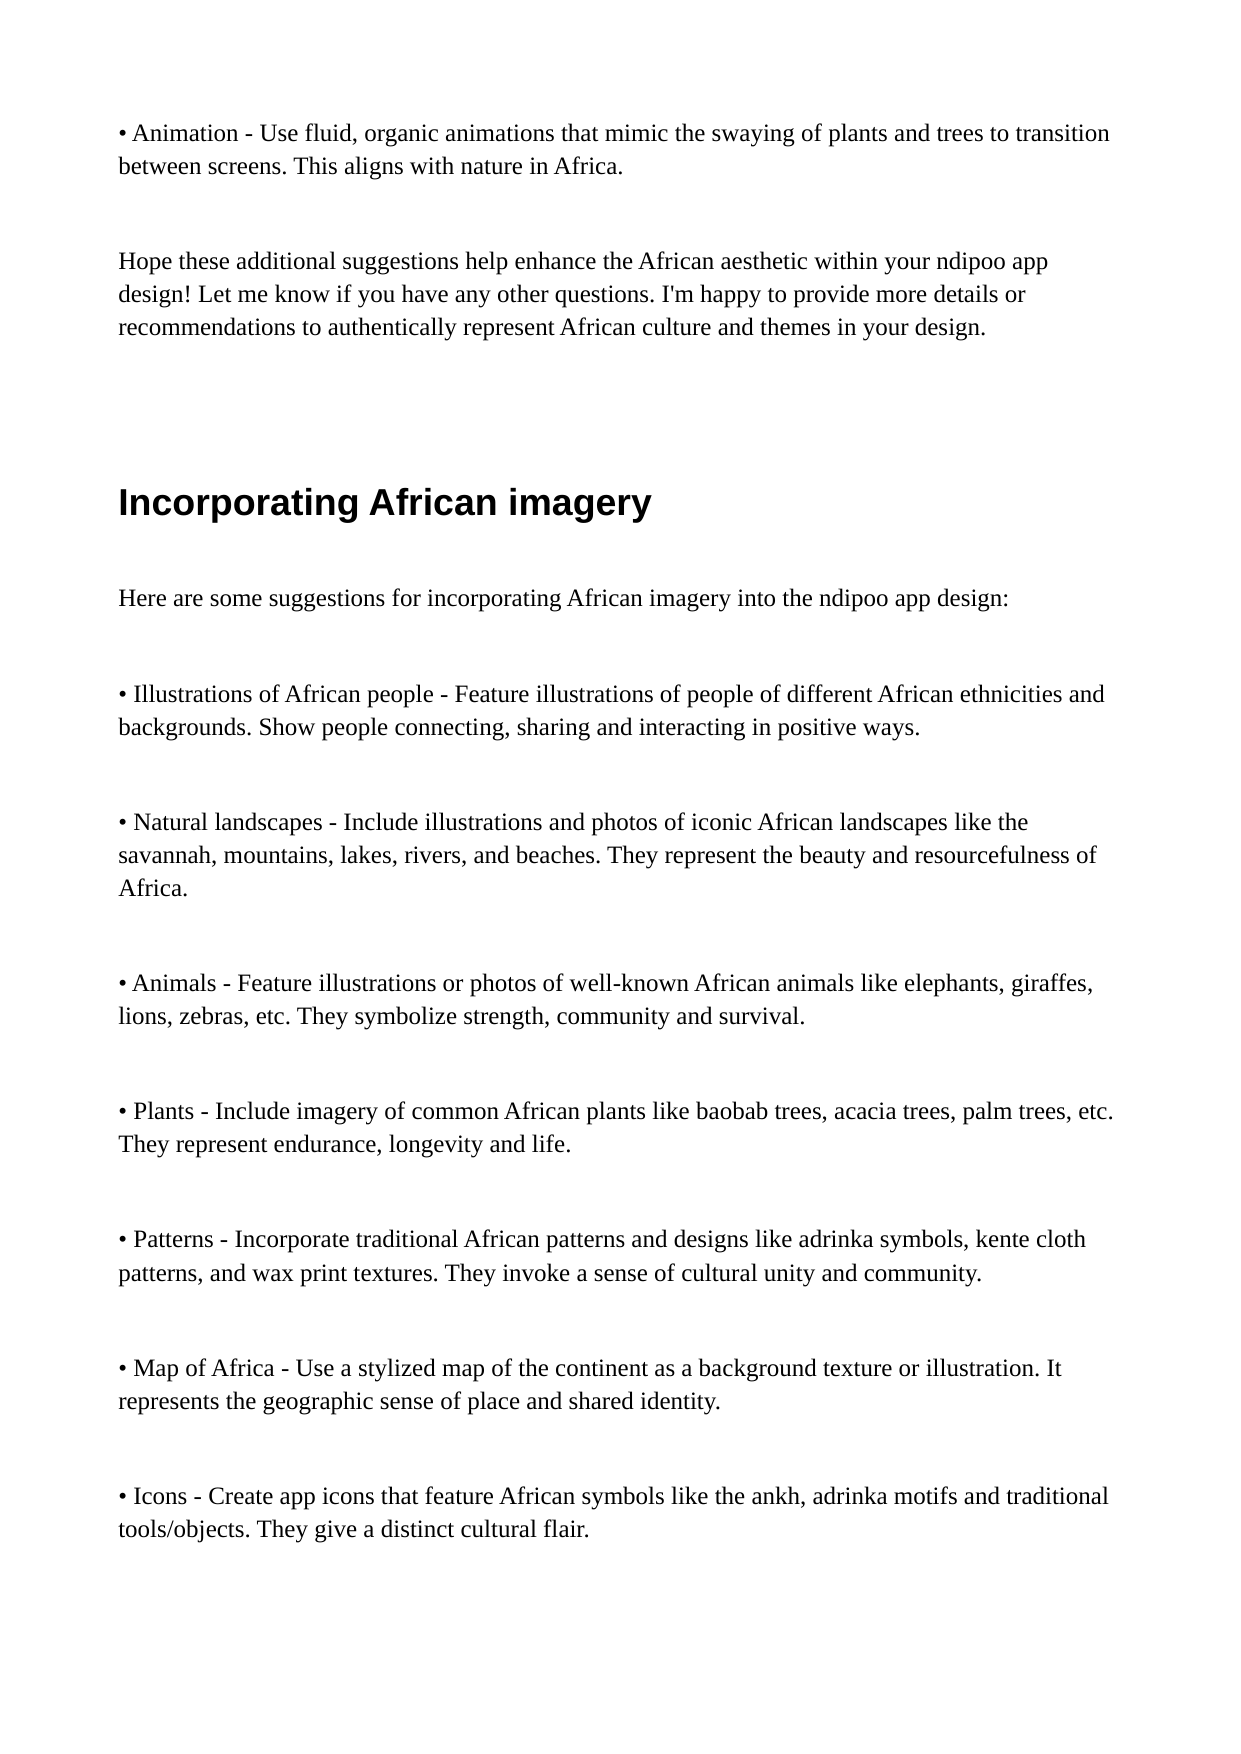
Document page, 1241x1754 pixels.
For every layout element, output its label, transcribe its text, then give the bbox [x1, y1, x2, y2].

text • Natural landscapes - Include illustrations and photos of iconic African landscapes like the savannah, mountains, lakes, rivers, and beaches. They represent the beauty and resourcefulness of Africa. [118, 807, 1122, 902]
text • Illustrations of African people - Feature illustrations of people of different African ethnicities and backgrounds. Show people connecting, sharing and interacting in positive ways. [118, 679, 1122, 740]
text Hope these additional suggestions help enhance the African aesthetic within your ndipoo app design! Let me know if you have any other questions. I'm happy to provide more details or recommendations to authentically represent African culture and themes in your design. [118, 246, 1122, 341]
text Here are some suggestions for incorporating African imagery into the ndipoo app design: [118, 583, 1122, 612]
subtitle Incorporating African imagery [118, 480, 1122, 523]
text • Patterns - Incorporate traditional African patterns and designs like adrinka symbols, kente cloth patterns, and wax print textures. They invoke a sense of cultural unity and community. [118, 1224, 1122, 1286]
text • Plants - Include imagery of common African plants like baobab trees, acacia trees, palm trees, etc. They represent endurance, longevity and life. [118, 1096, 1122, 1158]
text • Icons - Create app icons that feature African symbols like the ankh, adrinka motifs and traditional tools/objects. They give a distinct cultural flair. [118, 1481, 1122, 1543]
text • Animation - Use fluid, organic animations that mimic the swaying of plants and trees to transition between screens. This aligns with nature in Africa. [118, 118, 1122, 180]
text • Animals - Feature illustrations or photos of well-known African animals like elephants, giraffes, lions, zebras, etc. They symbolize strength, community and survival. [118, 968, 1122, 1030]
text • Map of Africa - Use a stylized map of the continent as a background texture or illustration. It represents the geographic sense of place and shared identity. [118, 1353, 1122, 1414]
